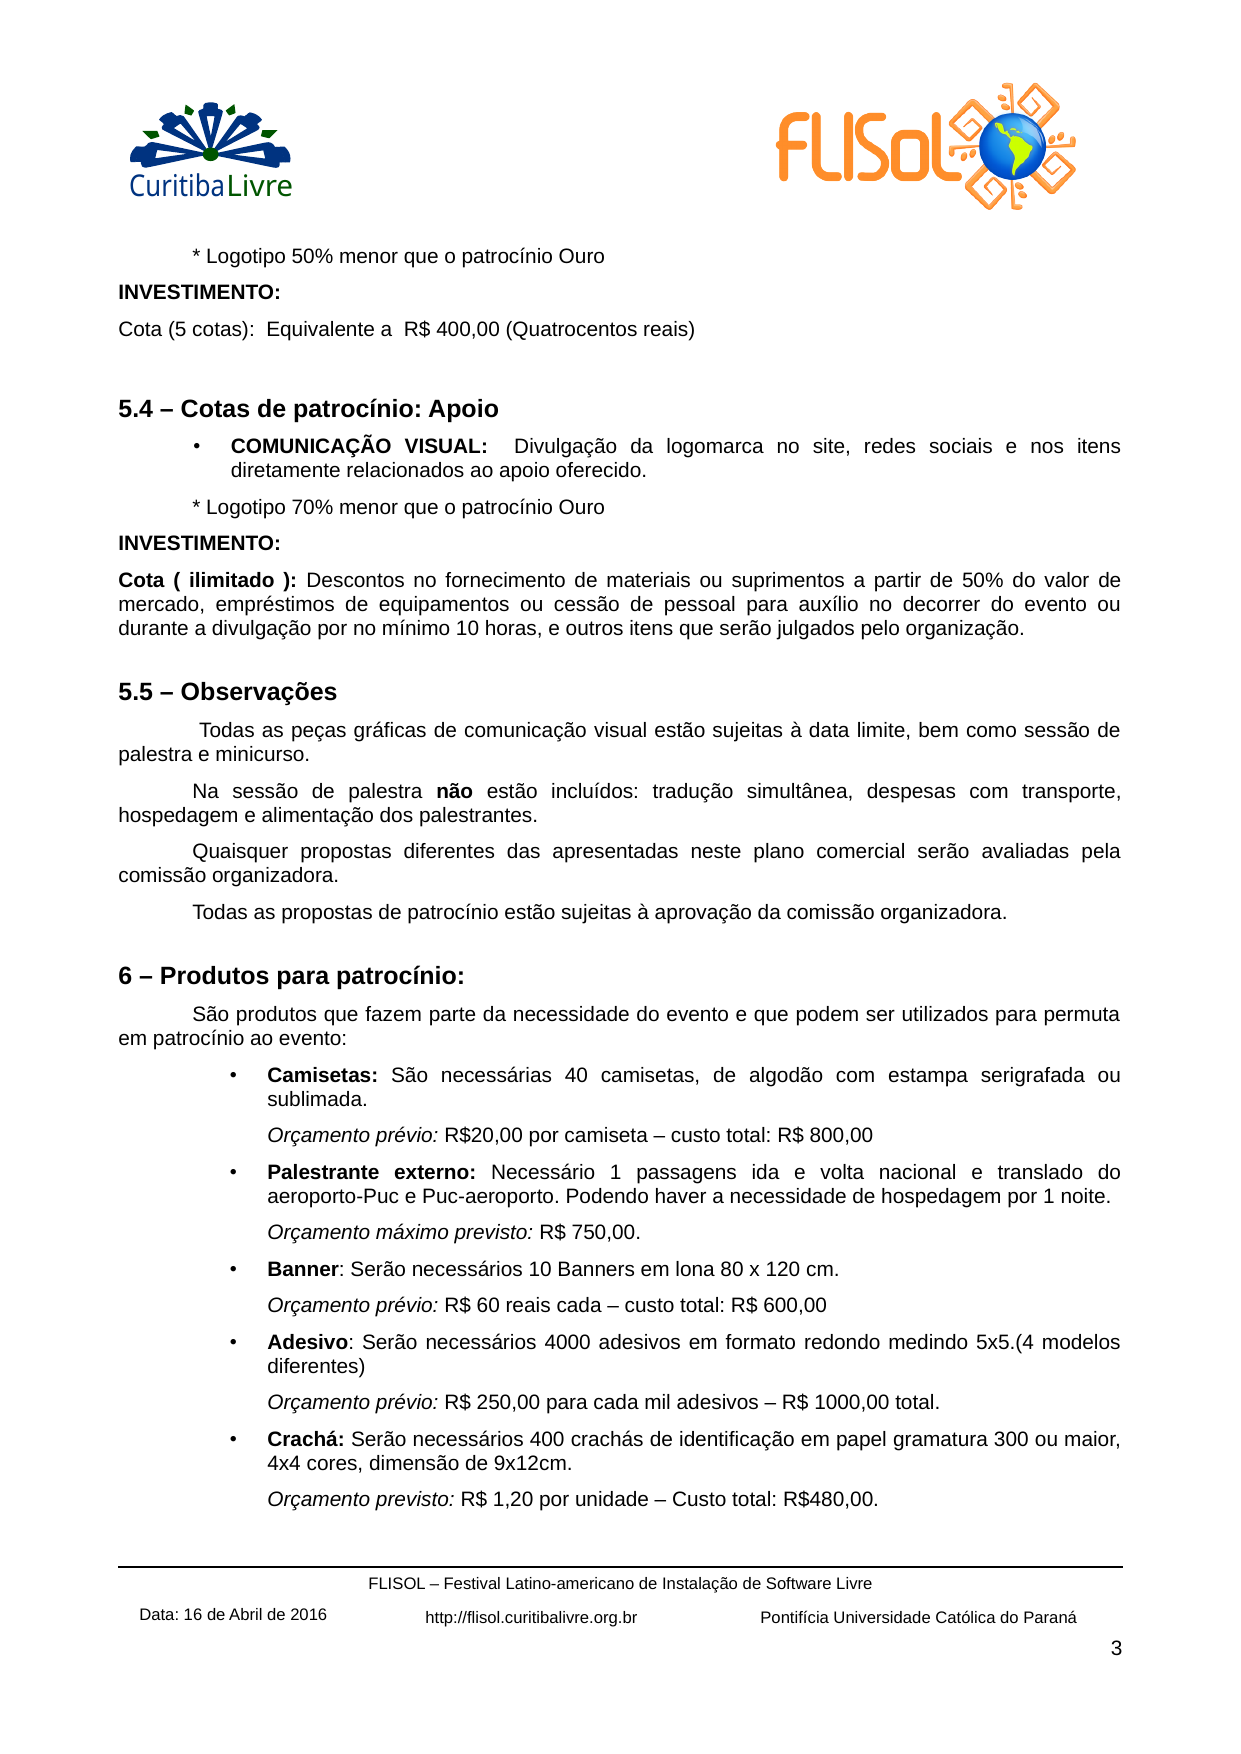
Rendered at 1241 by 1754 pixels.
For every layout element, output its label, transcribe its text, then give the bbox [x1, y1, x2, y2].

subtitle 6 – Produtos para patrocínio: [118, 961, 1122, 990]
list Orçamento prévio: R$ 250,00 para cada mil adesivos – R$ 1000,00 total. [229, 1390, 1122, 1414]
list Adesivo: Serão necessários 4000 adesivos em formato redondo medindo 5x5.(4 modelos diferentes) [229, 1329, 1122, 1378]
text São produtos que fazem parte da necessidade do evento e que podem ser utilizados para permuta em patrocínio ao evento: [118, 1002, 1122, 1050]
picture [747, 65, 1109, 227]
text Quaisquer propostas diferentes das apresentadas neste plano comercial serão avaliadas pela comissão organizadora. [118, 839, 1122, 887]
text INVESTIMENTO: [118, 280, 1122, 304]
text Na sessão de palestra não estão incluídos: tradução simultânea, despesas com transporte, hospedagem e alimentação dos palestrantes. [118, 779, 1122, 827]
list Orçamento máximo previsto: R$ 750,00. [229, 1220, 1122, 1244]
text * Logotipo 70% menor que o patrocínio Ouro [118, 495, 1122, 519]
text INVESTIMENTO: [118, 531, 1122, 555]
list Orçamento prévio: R$20,00 por camiseta – custo total: R$ 800,00 [229, 1123, 1122, 1147]
text Cota (5 cotas): Equivalente a R$ 400,00 (Quatrocentos reais) [118, 317, 1122, 341]
list Orçamento prévio: R$ 60 reais cada – custo total: R$ 600,00 [229, 1293, 1122, 1317]
list COMUNICAÇÃO VISUAL: Divulgação da logomarca no site, redes sociais e nos itens diretamente relacionados ao apoio oferecido. [193, 434, 1122, 482]
text Todas as propostas de patrocínio estão sujeitas à aprovação da comissão organizadora. [118, 899, 1122, 923]
list Orçamento previsto: R$ 1,20 por unidade – Custo total: R$480,00. [229, 1487, 1122, 1511]
subtitle 5.5 – Observações [118, 677, 1122, 706]
text Cota ( ilimitado ): Descontos no fornecimento de materiais ou suprimentos a partir de 50% do valor de mercado, empréstimos de equipamentos ou cessão de pessoal para auxílio no decorrer do evento ou durante a divulgação por no mínimo 10 horas, e outros itens que serão julgados pelo organização. [118, 568, 1122, 639]
list Crachá: Serão necessários 400 crachás de identificação em papel gramatura 300 ou maior, 4x4 cores, dimensão de 9x12cm. [229, 1427, 1122, 1474]
list Banner: Serão necessários 10 Banners em lona 80 x 120 cm. [229, 1257, 1122, 1281]
list Palestrante externo: Necessário 1 passagens ida e volta nacional e translado do aeroporto-Puc e Puc-aeroporto. Podendo haver a necessidade de hospedagem por 1 noite. [229, 1159, 1122, 1208]
text Todas as peças gráficas de comunicação visual estão sujeitas à data limite, bem como sessão de palestra e minicurso. [118, 718, 1122, 766]
text * Logotipo 50% menor que o patrocínio Ouro [118, 244, 1122, 268]
subtitle 5.4 – Cotas de patrocínio: Apoio [118, 394, 1122, 422]
list Camisetas: São necessárias 40 camisetas, de algodão com estampa serigrafada ou sublimada. [229, 1063, 1122, 1111]
